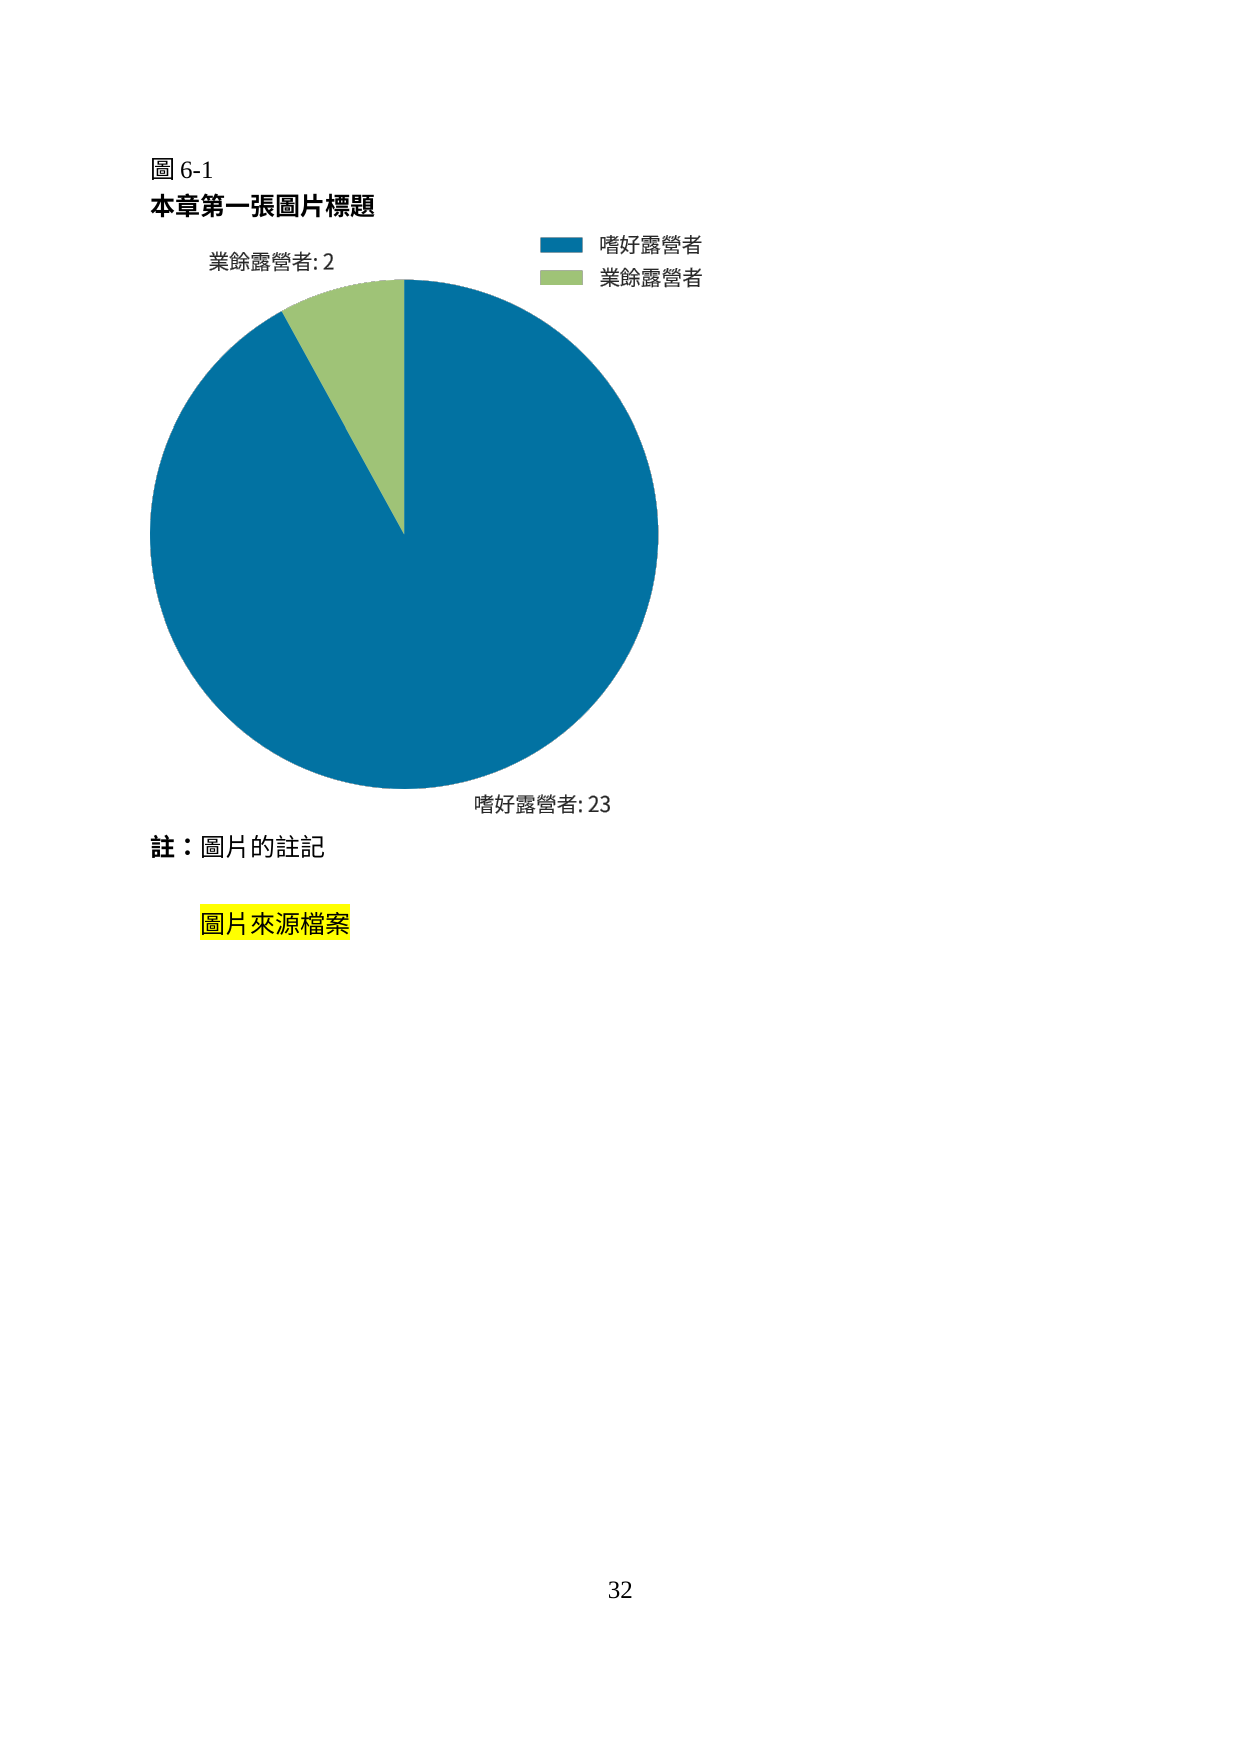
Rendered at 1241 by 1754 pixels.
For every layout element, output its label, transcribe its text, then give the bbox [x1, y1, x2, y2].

text 圖6-1 本章第一張圖片標題 [150, 150, 1090, 222]
text 圖片來源檔案 [150, 904, 200, 940]
picture [150, 235, 702, 814]
text 圖片來源檔案 [350, 904, 1090, 940]
text 註：圖片的註記 [150, 828, 1090, 864]
